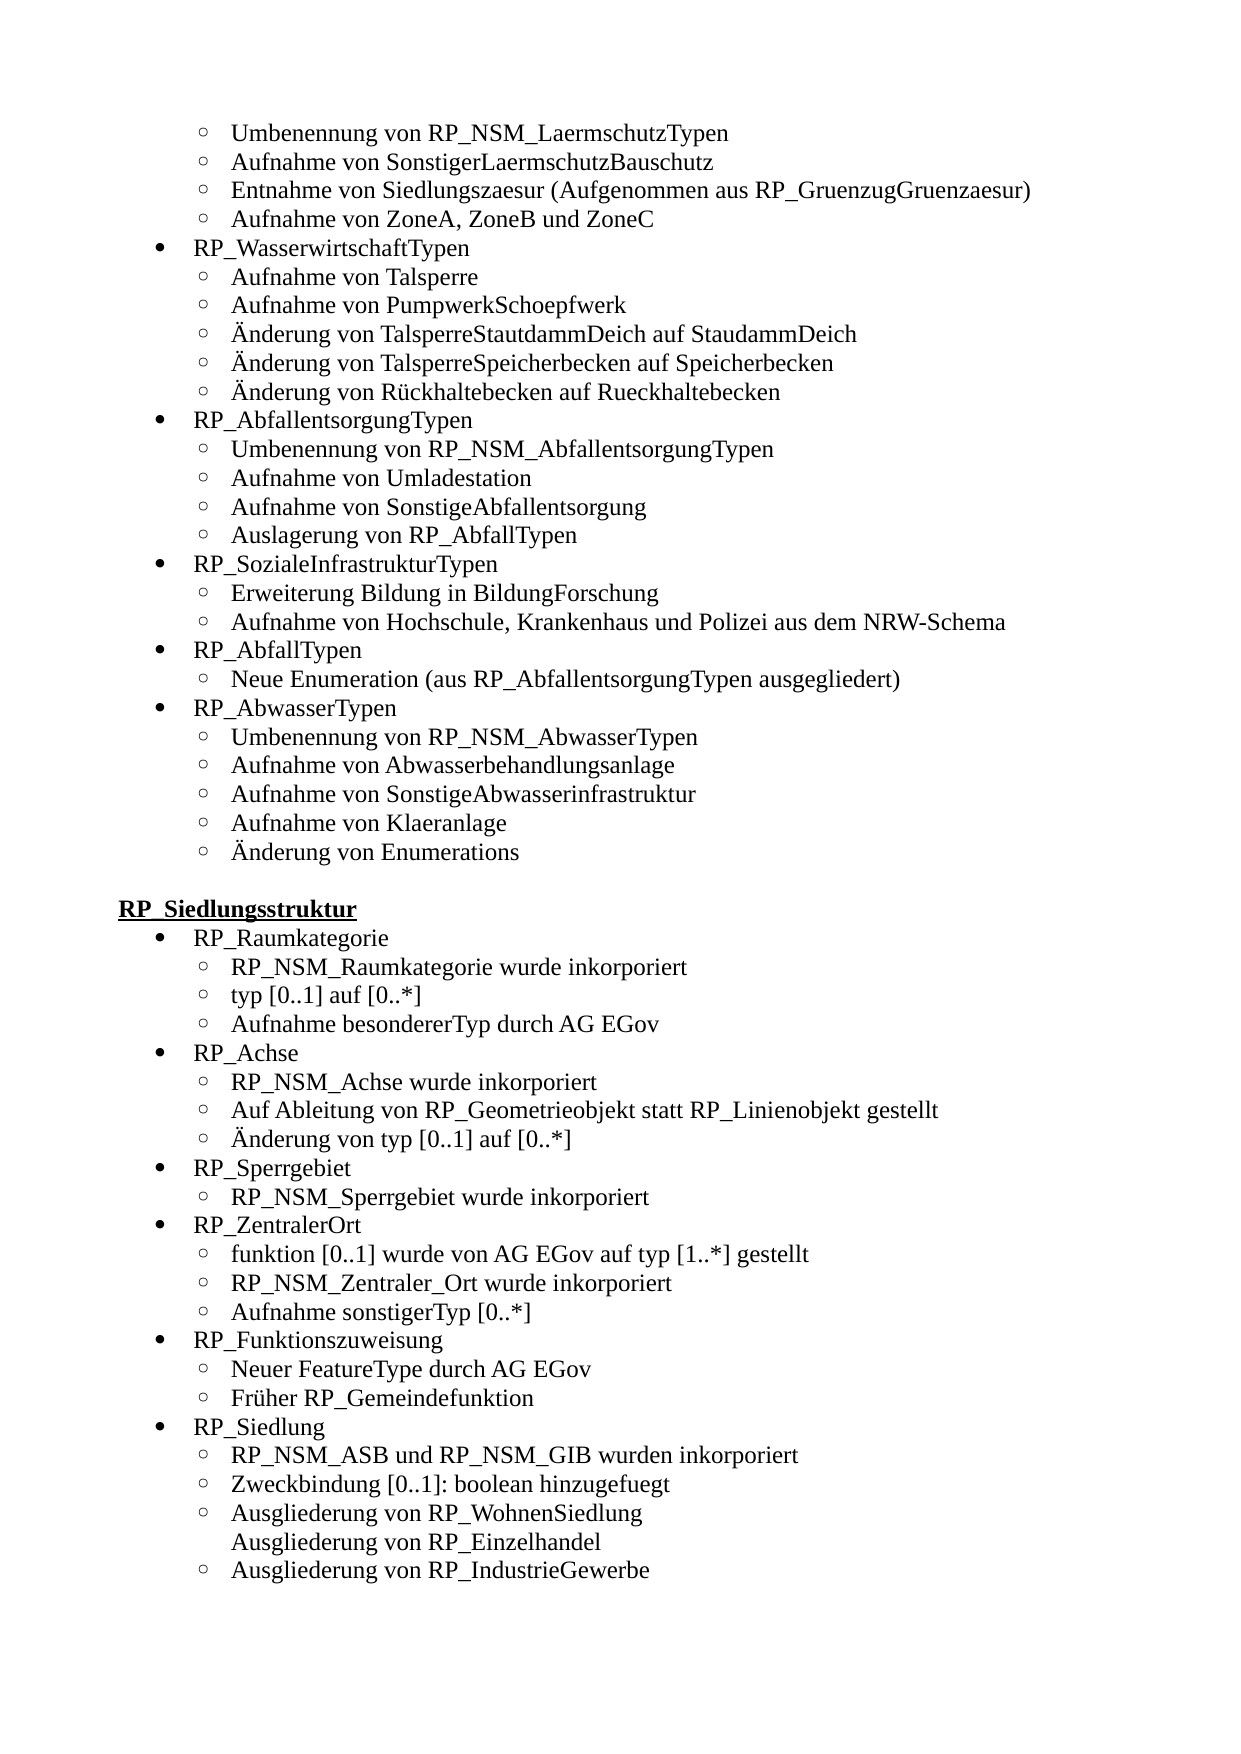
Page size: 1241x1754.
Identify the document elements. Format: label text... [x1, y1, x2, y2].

list RP_AbfallentsorgungTypen [156, 406, 1122, 434]
list RP_NSM_Sperrgebiet wurde inkorporiert [193, 1182, 1122, 1211]
list Aufnahme von Klaeranlage [193, 808, 1122, 837]
list RP_Raumkategorie [156, 923, 1122, 952]
list RP_NSM_Achse wurde inkorporiert [193, 1067, 1122, 1096]
list RP_Sperrgebiet [156, 1153, 1122, 1182]
list Aufnahme von SonstigeAbfallentsorgung [193, 492, 1122, 521]
list Früher RP_Gemeindefunktion [193, 1383, 1122, 1412]
list Zweckbindung [0..1]: boolean hinzugefuegt [193, 1469, 1122, 1498]
list Aufnahme von Talsperre [193, 262, 1122, 291]
list RP_WasserwirtschaftTypen [156, 233, 1122, 262]
list RP_NSM_ASB und RP_NSM_GIB wurden inkorporiert [193, 1441, 1122, 1469]
list Aufnahme von Abwasserbehandlungsanlage [193, 751, 1122, 779]
list RP_AbfallTypen [156, 636, 1122, 664]
list Änderung von Rückhaltebecken auf Rueckhaltebecken [193, 377, 1122, 406]
list Umbenennung von RP_NSM_LaermschutzTypen [193, 118, 1122, 147]
list Aufnahme von ZoneA, ZoneB und ZoneC [193, 204, 1122, 233]
list Umbenennung von RP_NSM_AbwasserTypen [193, 722, 1122, 751]
list Aufnahme sonstigerTyp [0..*] [193, 1297, 1122, 1326]
list Auslagerung von RP_AbfallTypen [193, 521, 1122, 549]
list Änderung von TalsperreStautdammDeich auf StaudammDeich [193, 319, 1122, 348]
list Auf Ableitung von RP_Geometrieobjekt statt RP_Linienobjekt gestellt [193, 1096, 1122, 1124]
list Erweiterung Bildung in BildungForschung [193, 578, 1122, 607]
list Entnahme von Siedlungszaesur (Aufgenommen aus RP_GruenzugGruenzaesur) [193, 176, 1122, 204]
list RP_ZentralerOrt [156, 1211, 1122, 1239]
list Umbenennung von RP_NSM_AbfallentsorgungTypen [193, 434, 1122, 463]
list Aufnahme von Umladestation [193, 463, 1122, 492]
list Aufnahme von SonstigeAbwasserinfrastruktur [193, 779, 1122, 808]
list Änderung von Enumerations [193, 837, 1122, 866]
list Änderung von TalsperreSpeicherbecken auf Speicherbecken [193, 348, 1122, 377]
list funktion [0..1] wurde von AG EGov auf typ [1..*] gestellt [193, 1239, 1122, 1268]
list Änderung von typ [0..1] auf [0..*] [193, 1124, 1122, 1153]
list RP_Funktionszuweisung [156, 1326, 1122, 1354]
list Ausgliederung von RP_WohnenSiedlung Ausgliederung von RP_Einzelhandel [193, 1498, 1122, 1556]
list Neue Enumeration (aus RP_AbfallentsorgungTypen ausgegliedert) [193, 664, 1122, 693]
text RP_Siedlungsstruktur [118, 894, 1122, 923]
list Aufnahme von PumpwerkSchoepfwerk [193, 291, 1122, 319]
list Aufnahme besondererTyp durch AG EGov [193, 1009, 1122, 1038]
list RP_AbwasserTypen [156, 693, 1122, 722]
list RP_SozialeInfrastrukturTypen [156, 549, 1122, 578]
list Ausgliederung von RP_IndustrieGewerbe [193, 1556, 1122, 1584]
list RP_Siedlung [156, 1412, 1122, 1441]
list Aufnahme von SonstigerLaermschutzBauschutz [193, 147, 1122, 176]
list RP_NSM_Zentraler_Ort wurde inkorporiert [193, 1268, 1122, 1297]
list Aufnahme von Hochschule, Krankenhaus und Polizei aus dem NRW-Schema [193, 607, 1122, 636]
list RP_Achse [156, 1038, 1122, 1067]
list typ [0..1] auf [0..*] [193, 981, 1122, 1009]
list Neuer FeatureType durch AG EGov [193, 1354, 1122, 1383]
list RP_NSM_Raumkategorie wurde inkorporiert [193, 952, 1122, 981]
